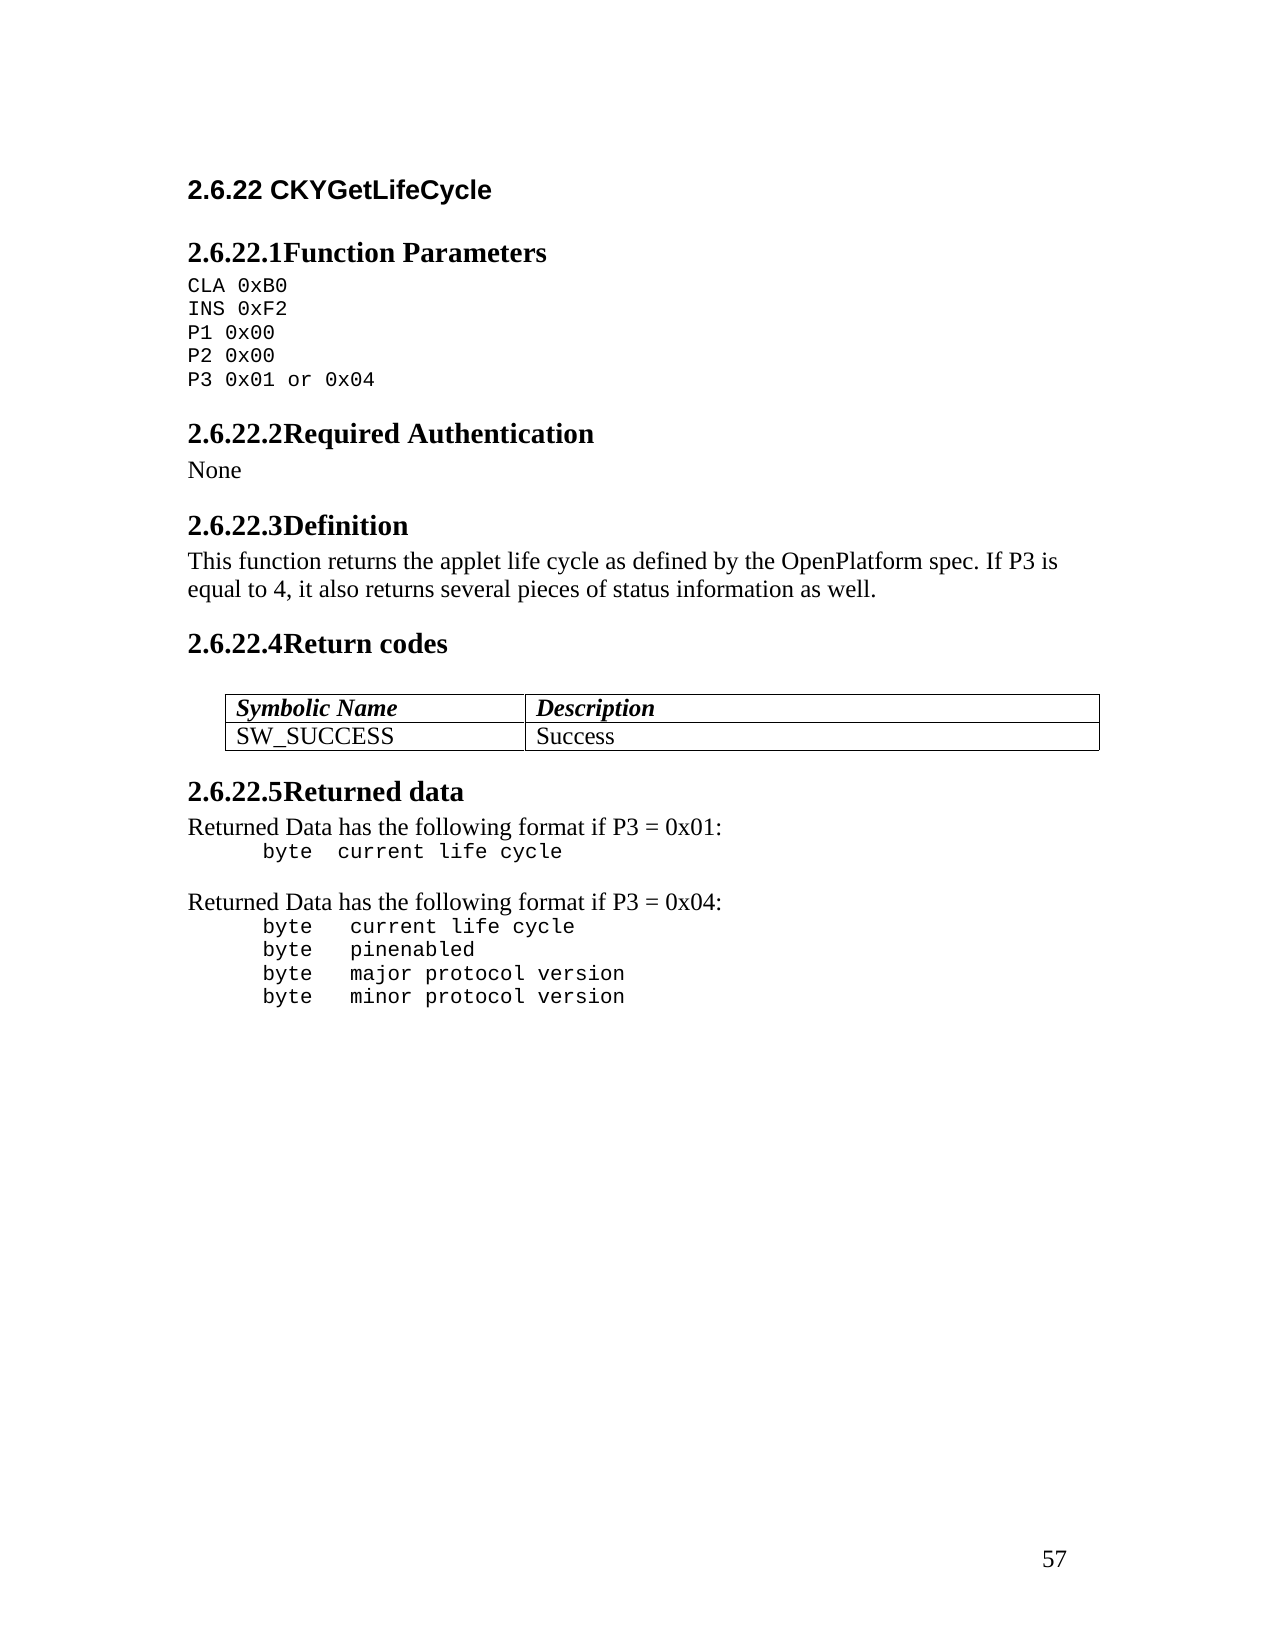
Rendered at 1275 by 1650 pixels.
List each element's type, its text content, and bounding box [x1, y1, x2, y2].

text Returned Data has the following format if P3 = 0x04: [187, 888, 1087, 916]
subtitle Definition [187, 509, 1087, 541]
table_cell Success [526, 723, 1099, 750]
text CLA 0xB0 [187, 275, 1087, 298]
text P1 0x00 [187, 322, 1087, 346]
text P2 0x00 [187, 346, 1087, 369]
table_header Symbolic Name [226, 695, 524, 722]
text P3 0x01 or 0x04 [187, 369, 1087, 393]
subtitle Function Parameters [187, 236, 1087, 269]
text byte current life cycle [262, 841, 1087, 865]
table_cell SW_SUCCESS [226, 723, 524, 750]
text byte minor protocol version [187, 987, 1087, 1010]
subtitle Required Authentication [187, 418, 1087, 450]
text byte major protocol version [187, 963, 1087, 987]
text None [187, 456, 1087, 484]
table_header Description [526, 695, 1099, 722]
subtitle Returned data [187, 775, 1087, 807]
text byte pinenabled [187, 939, 1087, 963]
subtitle Return codes [187, 628, 1087, 660]
text This function returns the applet life cycle as defined by the OpenPlatform spec. If P3 is equal to 4, it also returns several pieces of status information as well. [187, 547, 1087, 603]
text byte current life cycle [187, 916, 1087, 939]
text INS 0xF2 [187, 298, 1087, 322]
text Returned Data has the following format if P3 = 0x01: [187, 813, 1087, 841]
subtitle CKYGetLifeCycle [187, 175, 1087, 205]
